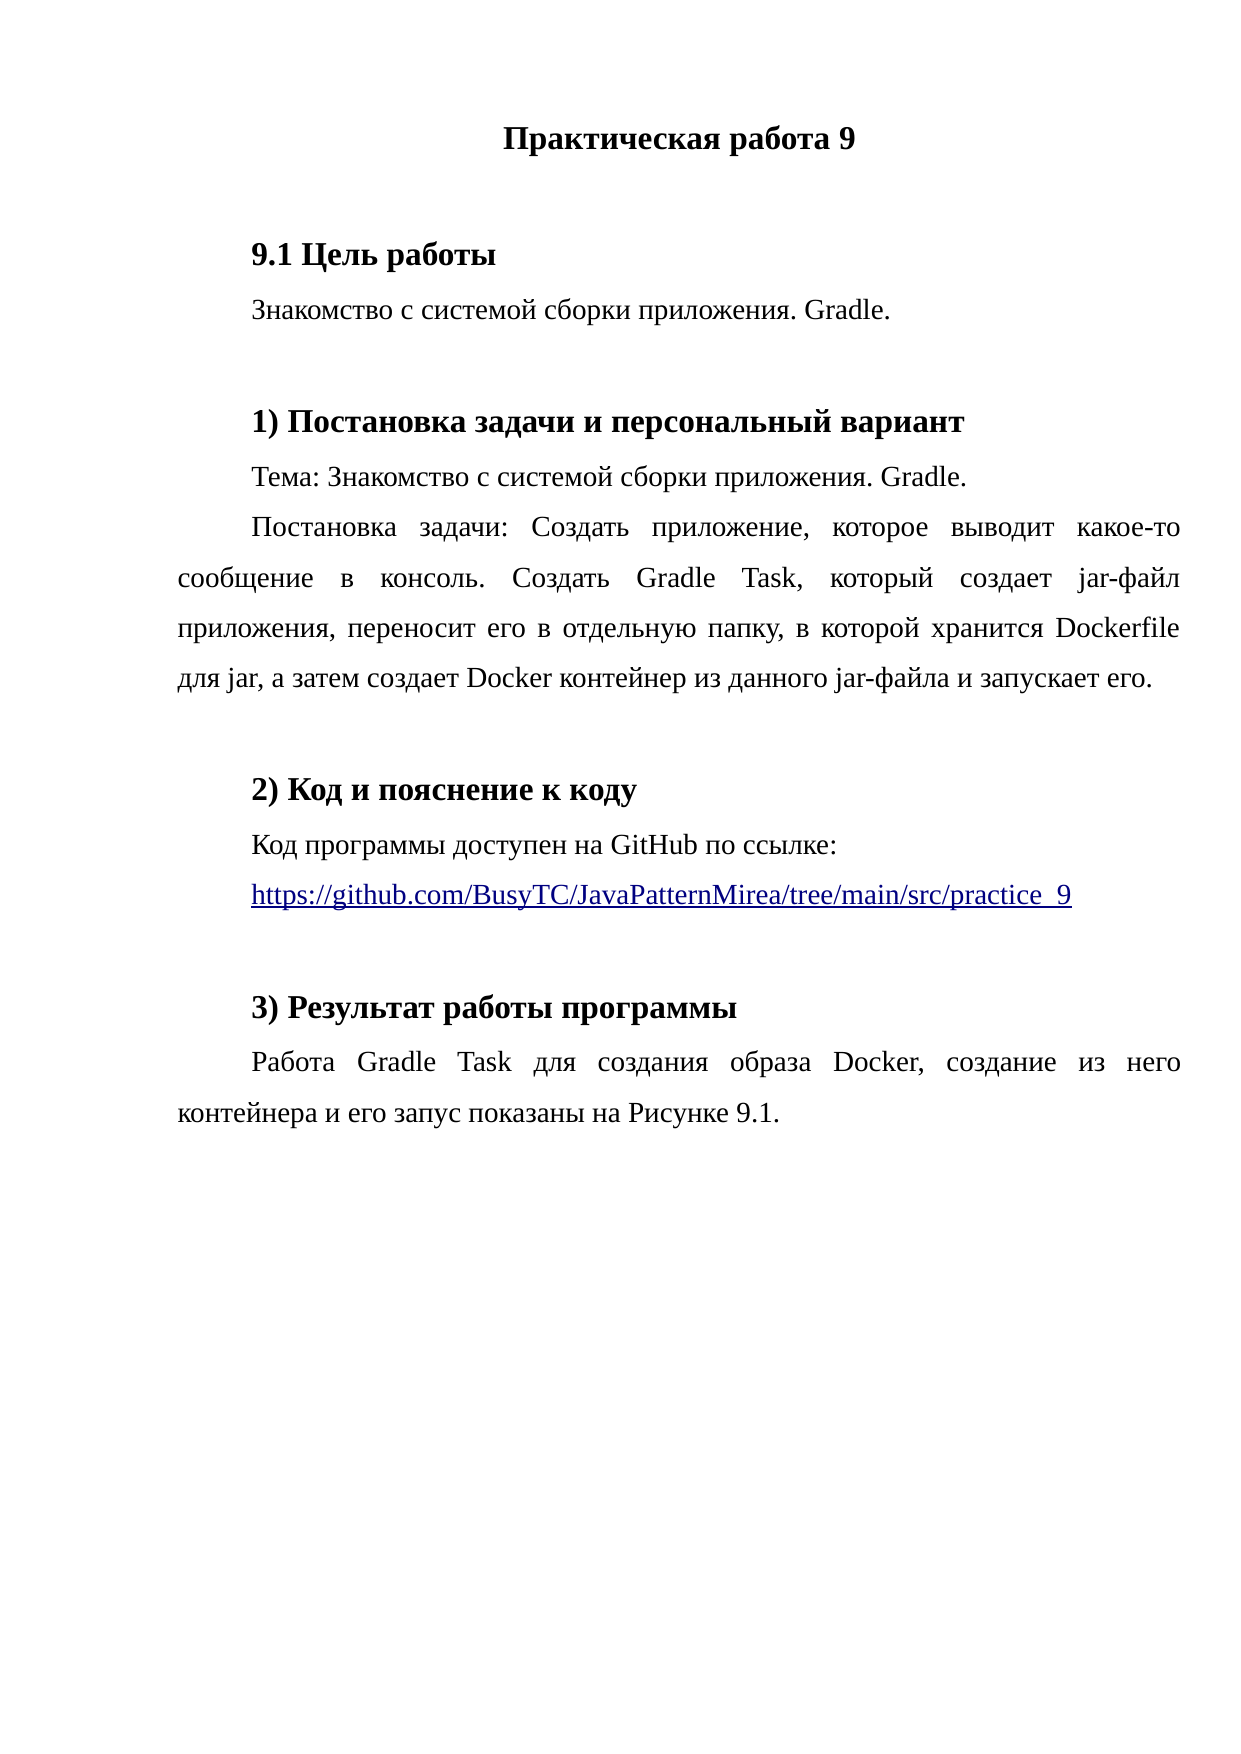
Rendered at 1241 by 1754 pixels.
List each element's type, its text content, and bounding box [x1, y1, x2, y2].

subtitle 1) Постановка задачи и персональный вариант [251, 402, 1181, 440]
text Тема: Знакомство с системой сборки приложения. Gradle. [177, 459, 1181, 493]
text Постановка задачи: Создать приложение, которое выводит какое-то сообщение в консоль. Создать Gradle Task, который создает jar-файл приложения, переносит его в отдельную папку, в которой хранится Dockerfile для jar, а затем создает Docker контейнер из данного jar-файла и запускает его. [177, 509, 1181, 694]
subtitle 3) Результат работы программы [251, 987, 1181, 1025]
text https://github.com/BusyTC/JavaPatternMirea/tree/main/src/practice_9 [177, 877, 1181, 911]
subtitle 9.1 Цель работы [251, 235, 1181, 273]
text Знакомство с системой сборки приложения. Gradle. [177, 292, 1181, 326]
subtitle 2) Код и пояснение к коду [251, 770, 1181, 808]
subtitle Практическая работа 9 [177, 118, 1181, 156]
text Работа Gradle Task для создания образа Docker, создание из него контейнера и его запус показаны на Рисунке 9.1. [177, 1044, 1181, 1128]
text Код программы доступен на GitHub по ссылке: [177, 827, 1181, 861]
